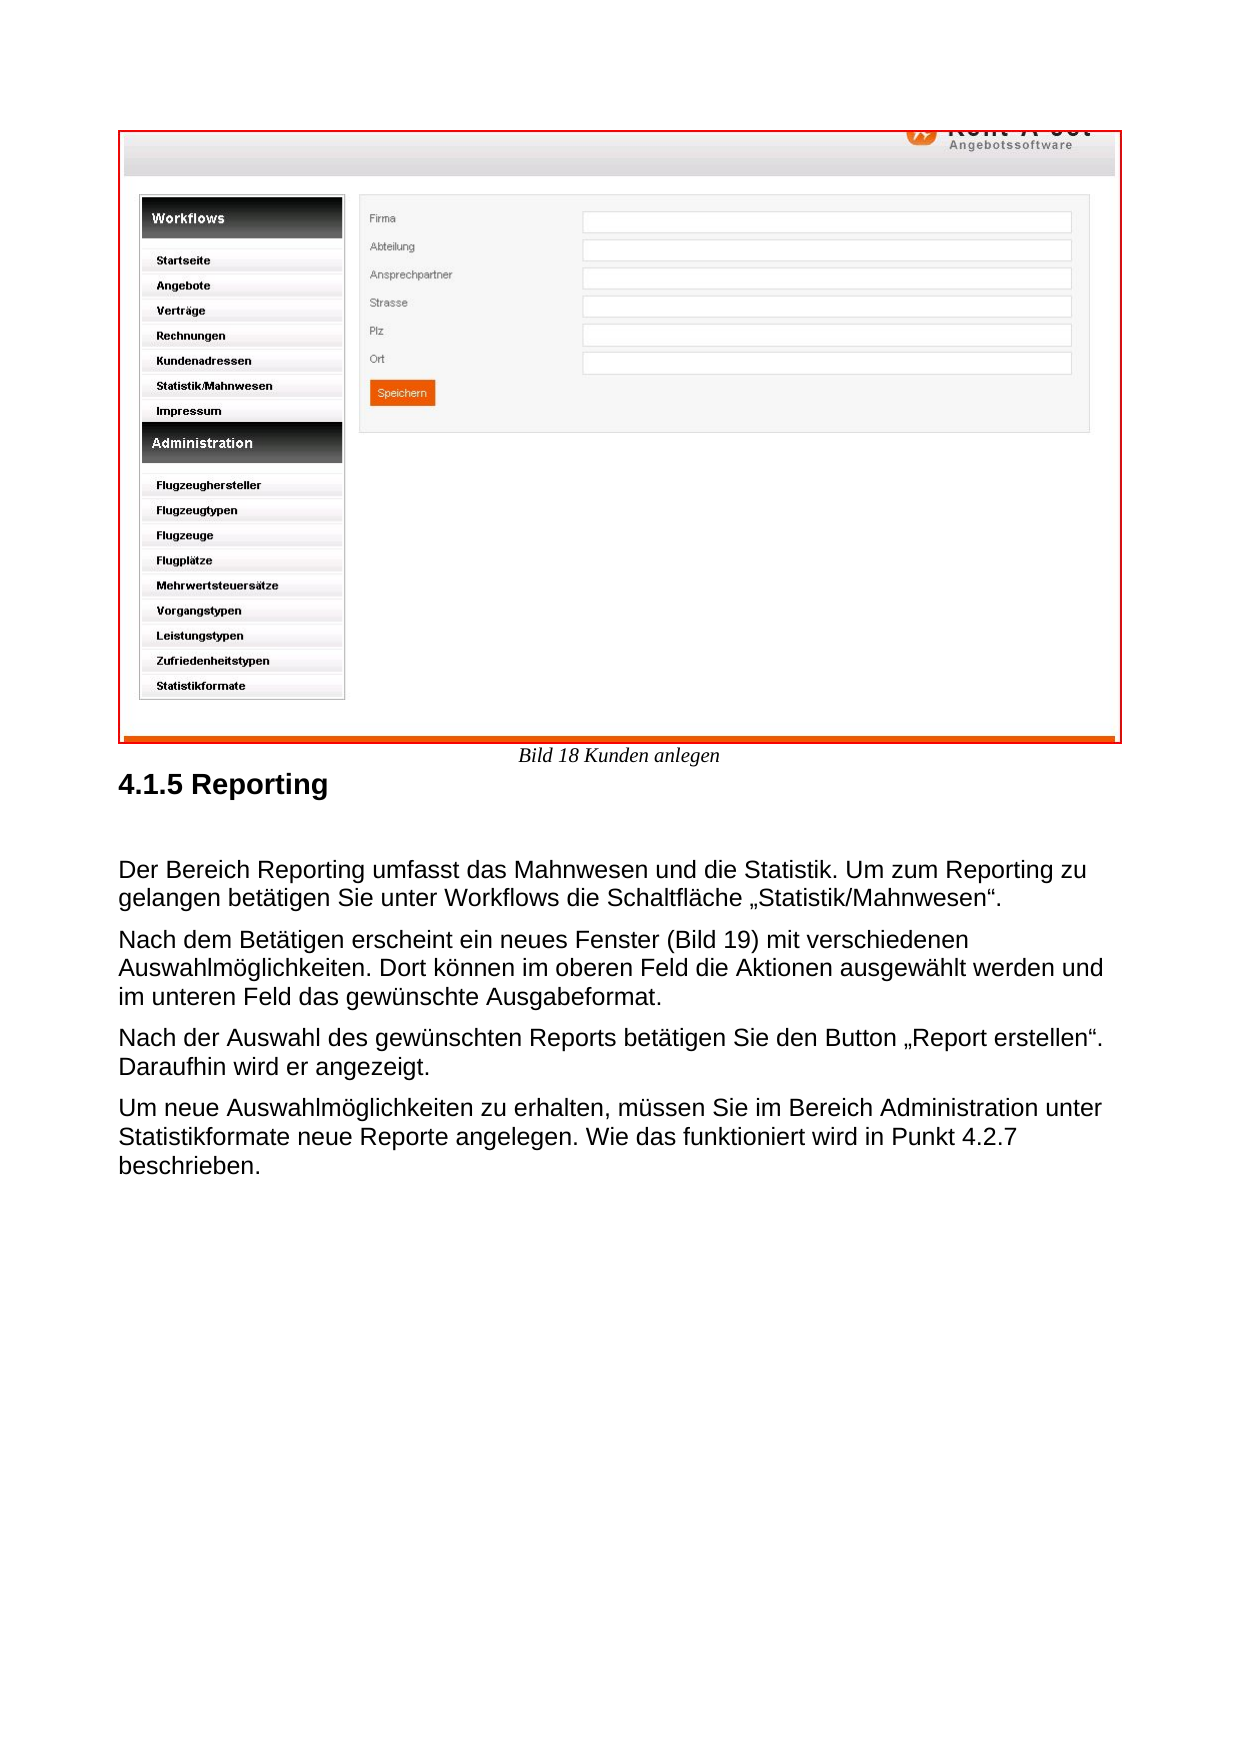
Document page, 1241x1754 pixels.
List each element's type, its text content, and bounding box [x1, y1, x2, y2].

text Nach dem Betätigen erscheint ein neues Fenster (Bild 19) mit verschiedenen Auswahlmöglichkeiten. Dort können im oberen Feld die Aktionen ausgewählt werden und im unteren Feld das gewünschte Ausgabeformat. [118, 924, 1122, 1011]
text Bild 18 Kunden anlegen [118, 744, 1122, 767]
text Der Bereich Reporting umfasst das Mahnwesen und die Statistik. Um zum Reporting zu gelangen betätigen Sie unter Workflows die Schaltfläche „Statistik/Mahnwesen“. [118, 854, 1122, 912]
picture [118, 130, 1122, 744]
text Nach der Auswahl des gewünschten Reports betätigen Sie den Button „Report erstellen“. Daraufhin wird er angezeigt. [118, 1023, 1122, 1081]
text Um neue Auswahlmöglichkeiten zu erhalten, müssen Sie im Bereich Administration unter Statistikformate neue Reporte angelegen. Wie das funktioniert wird in Punkt 4.2.7 beschrieben. [118, 1093, 1122, 1179]
subtitle 4.1.5 Reporting [118, 767, 1122, 801]
